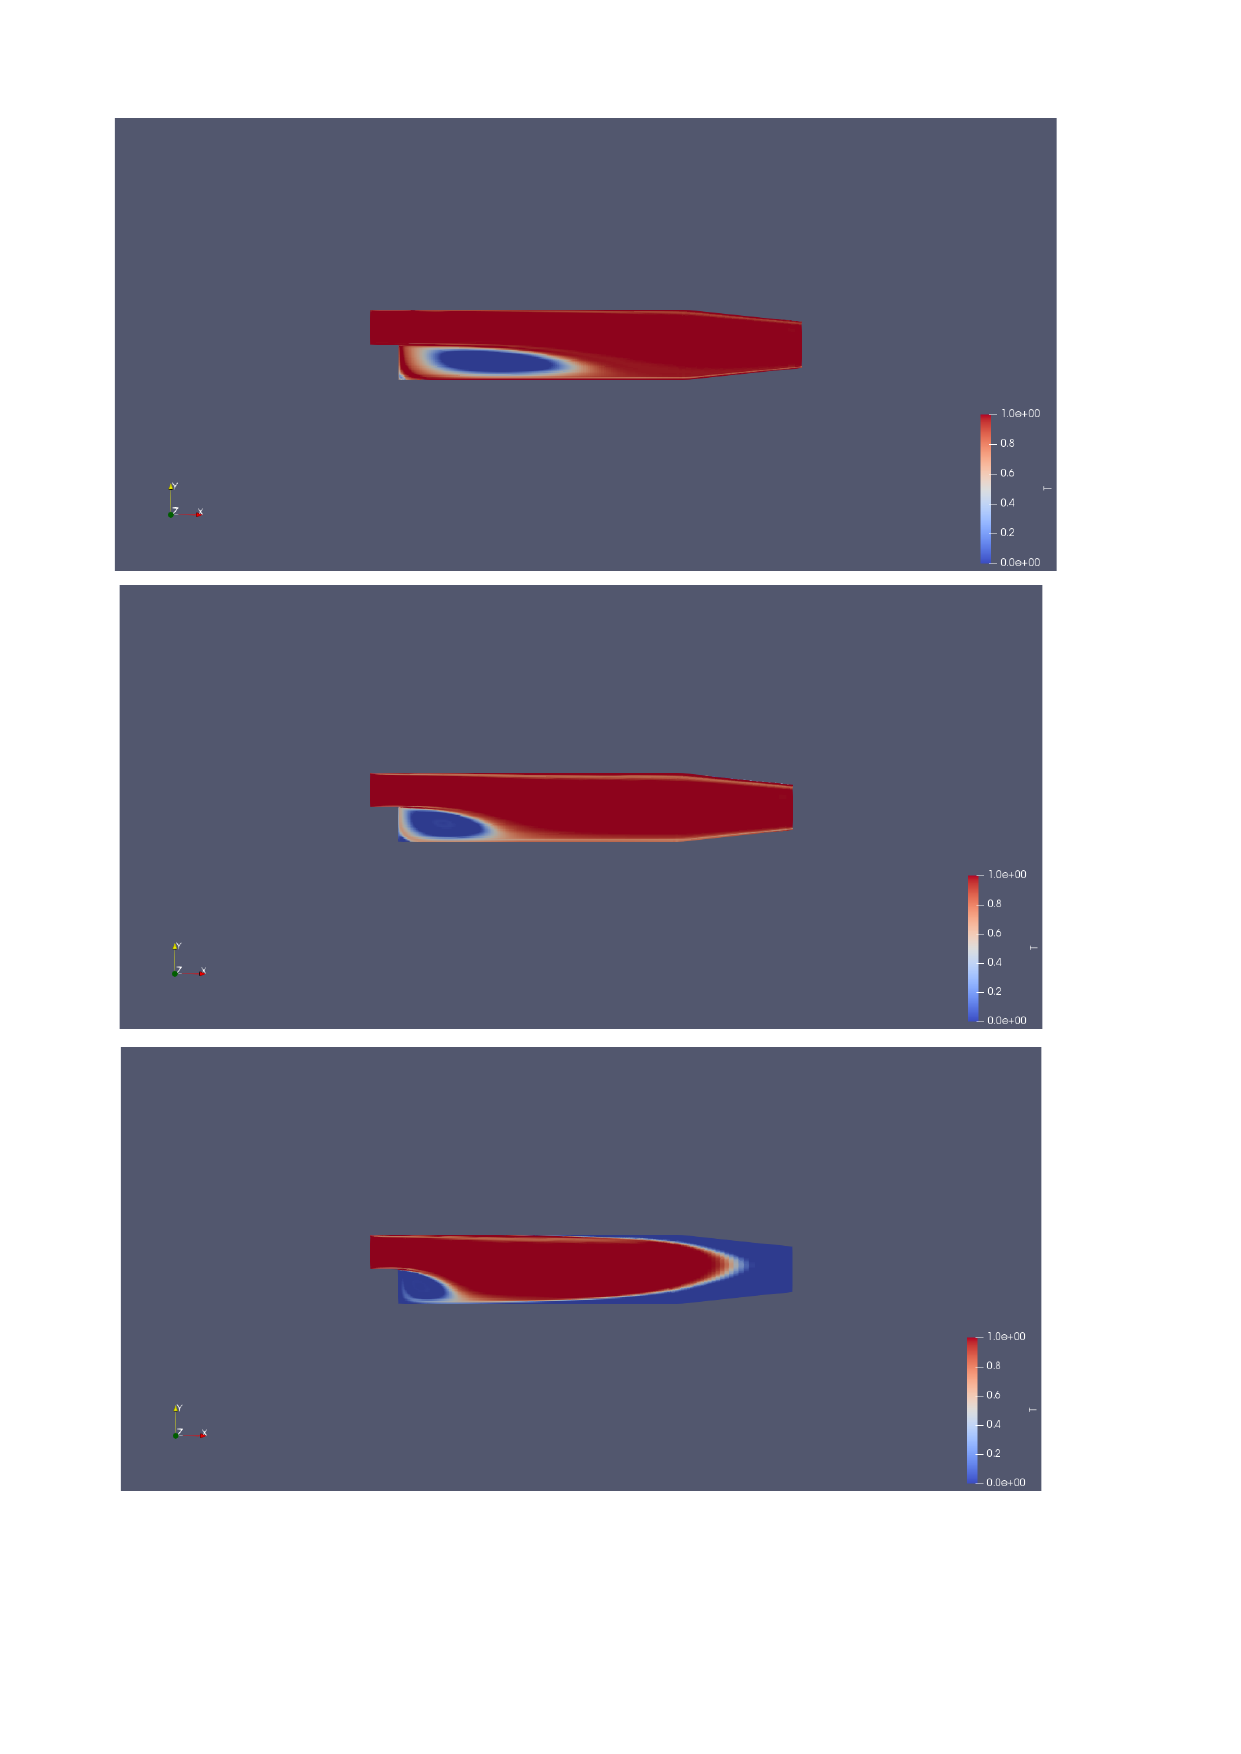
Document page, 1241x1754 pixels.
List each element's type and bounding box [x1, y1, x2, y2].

picture [119, 585, 1043, 1029]
picture [114, 118, 1057, 571]
picture [120, 1047, 1042, 1491]
